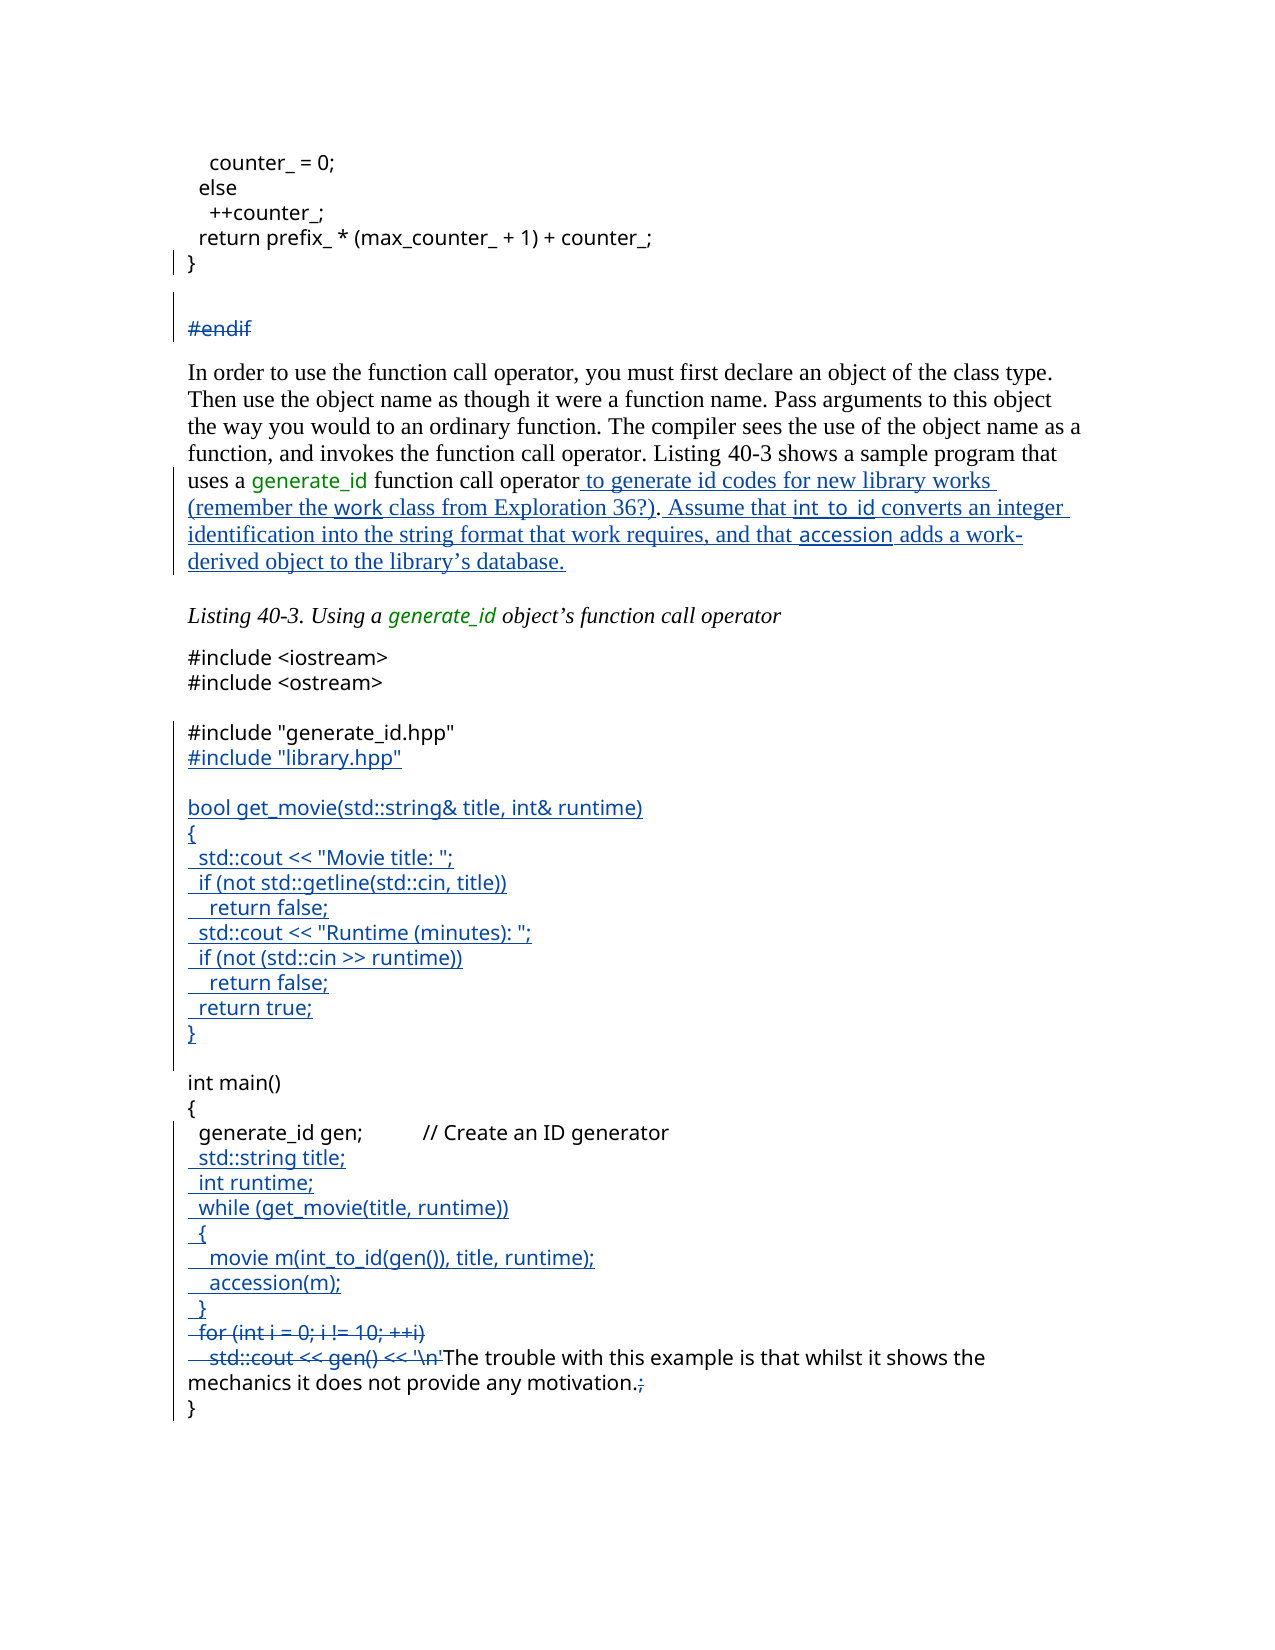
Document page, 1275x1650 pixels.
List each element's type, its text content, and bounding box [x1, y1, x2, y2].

text while (get_movie(title, runtime)) [187, 1196, 1072, 1221]
text #include <iostream> [187, 646, 1072, 671]
text return false; [187, 971, 1072, 996]
text generate_id gen; // Create an ID generator [187, 1121, 1072, 1146]
text std::cout << "Movie title: "; [187, 846, 1072, 871]
text #include <ostream> [187, 671, 1072, 696]
text return prefix_ * (max_counter_ + 1) + counter_; [187, 225, 1072, 250]
text if (not std::getline(std::cin, title)) [187, 871, 1072, 896]
text #include "generate_id.hpp" [187, 721, 1072, 746]
text { [187, 821, 1072, 846]
text std::cout << "Runtime (minutes): "; [187, 921, 1072, 946]
text bool get_movie(std::string& title, int& runtime) [187, 796, 1072, 821]
text } [187, 1296, 1072, 1321]
text ++counter_; [187, 200, 1072, 225]
text { [187, 1096, 1072, 1121]
text std::string title; [187, 1146, 1072, 1171]
text In order to use the function call operator, you must first declare an object of the class type. Then use the object name as though it were a function name. Pass arguments to this object the way you would to an ordinary function. The compiler sees the use of the object name as a function, and invokes the function call operator. Listing 40-3 shows a sample program that uses a generate_id function call operator to generate id codes for new library works (remember the work class from Exploration 36?). Assume that int_to_id converts an integer identification into the string format that work requires, and that accession adds a work-derived object to the library’s database. [187, 358, 1087, 575]
text else [187, 175, 1072, 200]
text return false; [187, 896, 1072, 921]
text counter_ = 0; [187, 150, 1072, 175]
text The trouble with this example is that whilst it shows the mechanics it does not provide any motivation.} [187, 1321, 1072, 1421]
text Listing 40-3. Using a generate_id object’s function call operator [187, 600, 1087, 629]
text #include "library.hpp" [187, 746, 1072, 771]
text if (not (std::cin >> runtime)) [187, 946, 1072, 971]
text } [187, 1021, 1072, 1046]
text } [187, 317, 1072, 342]
text int runtime; [187, 1171, 1072, 1196]
text { [187, 1221, 1072, 1246]
text movie m(int_to_id(gen()), title, runtime); [187, 1246, 1072, 1271]
text } [187, 250, 1072, 275]
text return true; [187, 996, 1072, 1021]
text int main() [187, 1071, 1072, 1096]
text accession(m); [187, 1271, 1072, 1296]
